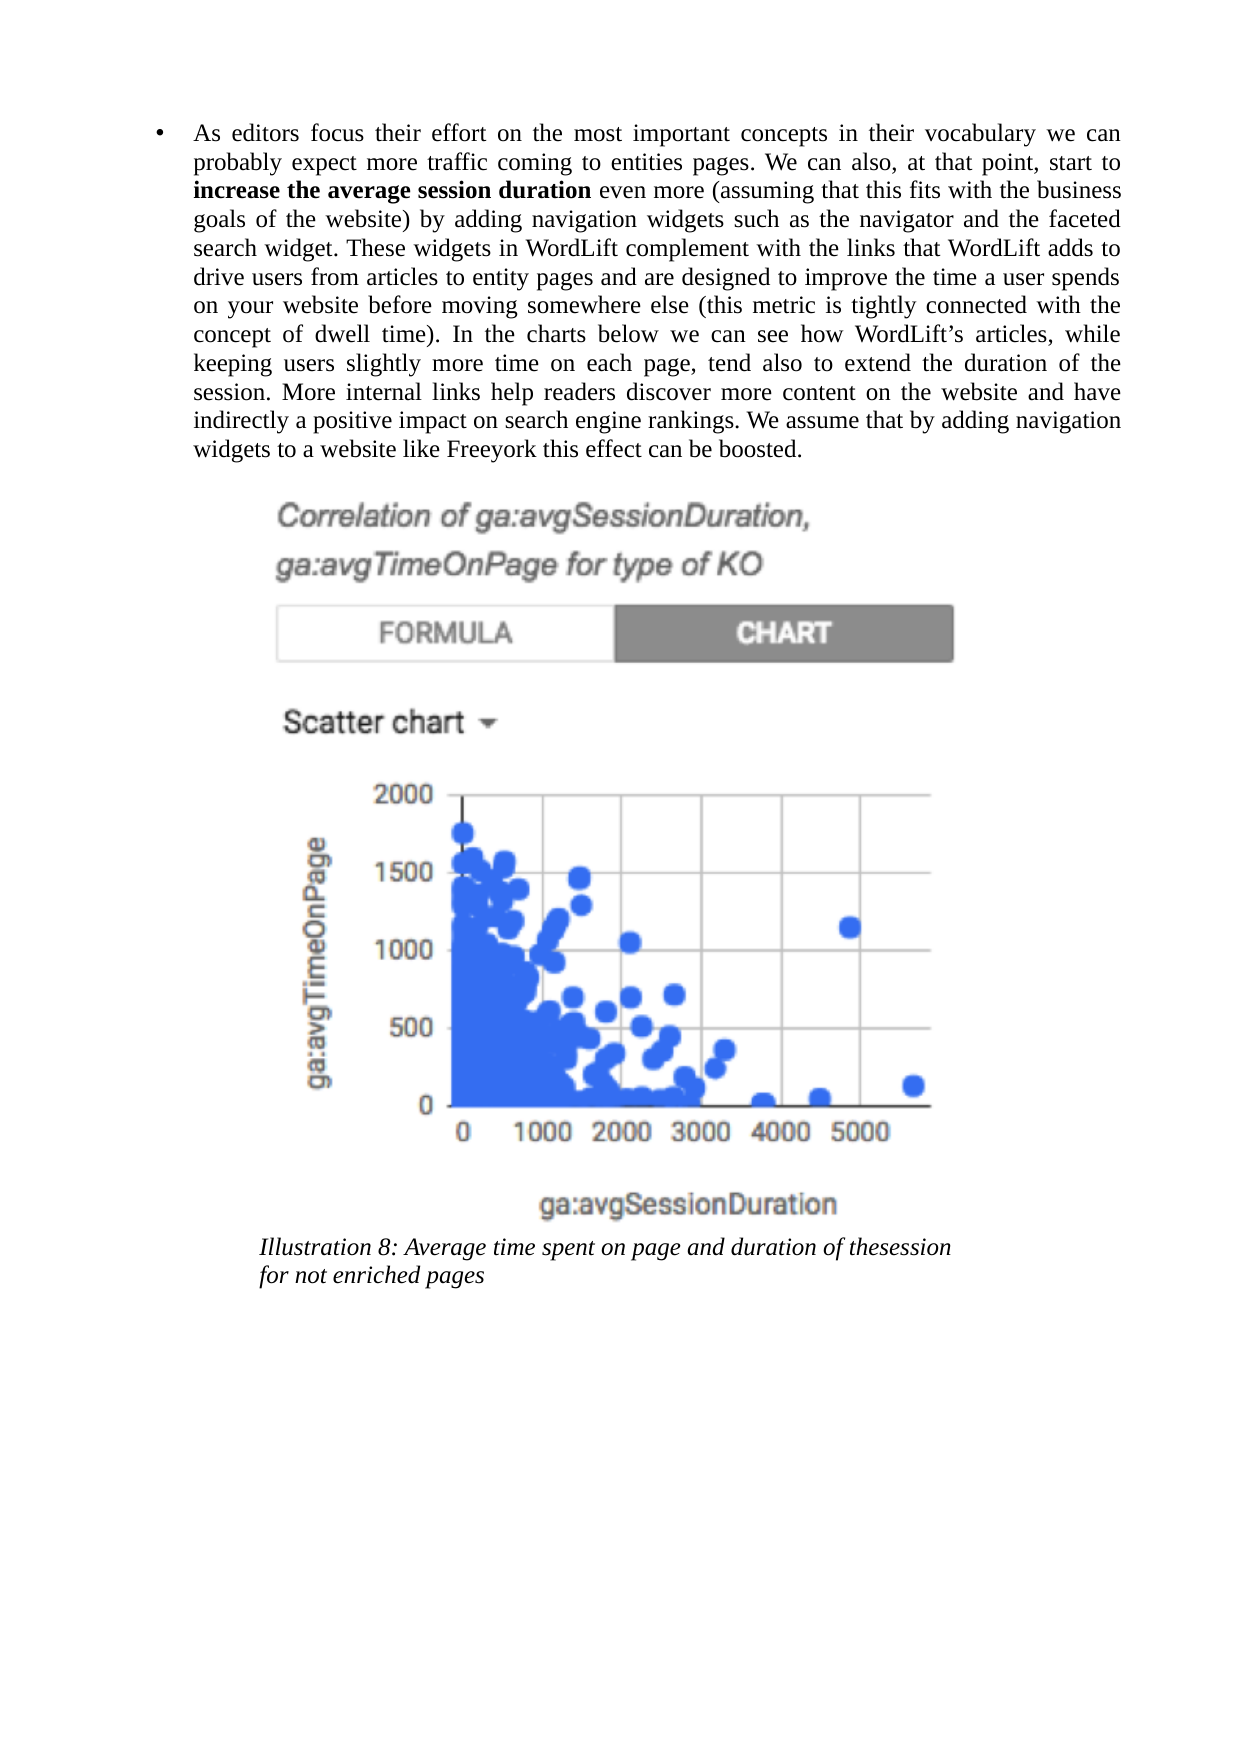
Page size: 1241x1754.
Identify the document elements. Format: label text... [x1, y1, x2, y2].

list As editors focus their effort on the most important concepts in their vocabulary we can probably expect more traffic coming to entities pages. We can also, at that point, start to increase the average session duration even more (assuming that this fits with the business goals of the website) by adding navigation widgets such as the navigator and the faceted search widget. These widgets in WordLift complement with the links that WordLift adds to drive users from articles to entity pages and are designed to improve the time a user spends on your website before moving somewhere else (this metric is tightly connected with the concept of dwell time). In the charts below we can see how WordLift’s articles, while keeping users slightly more time on each page, tend also to extend the duration of the session. More internal links help readers discover more content on the website and have indirectly a positive impact on search engine rankings. We assume that by adding navigation widgets to a website like Freeyork this effect can be boosted. [156, 118, 1122, 463]
text Illustration 8: Average time spent on page and duration of thesession for not enriched pages [259, 1232, 981, 1289]
picture [259, 488, 982, 1232]
